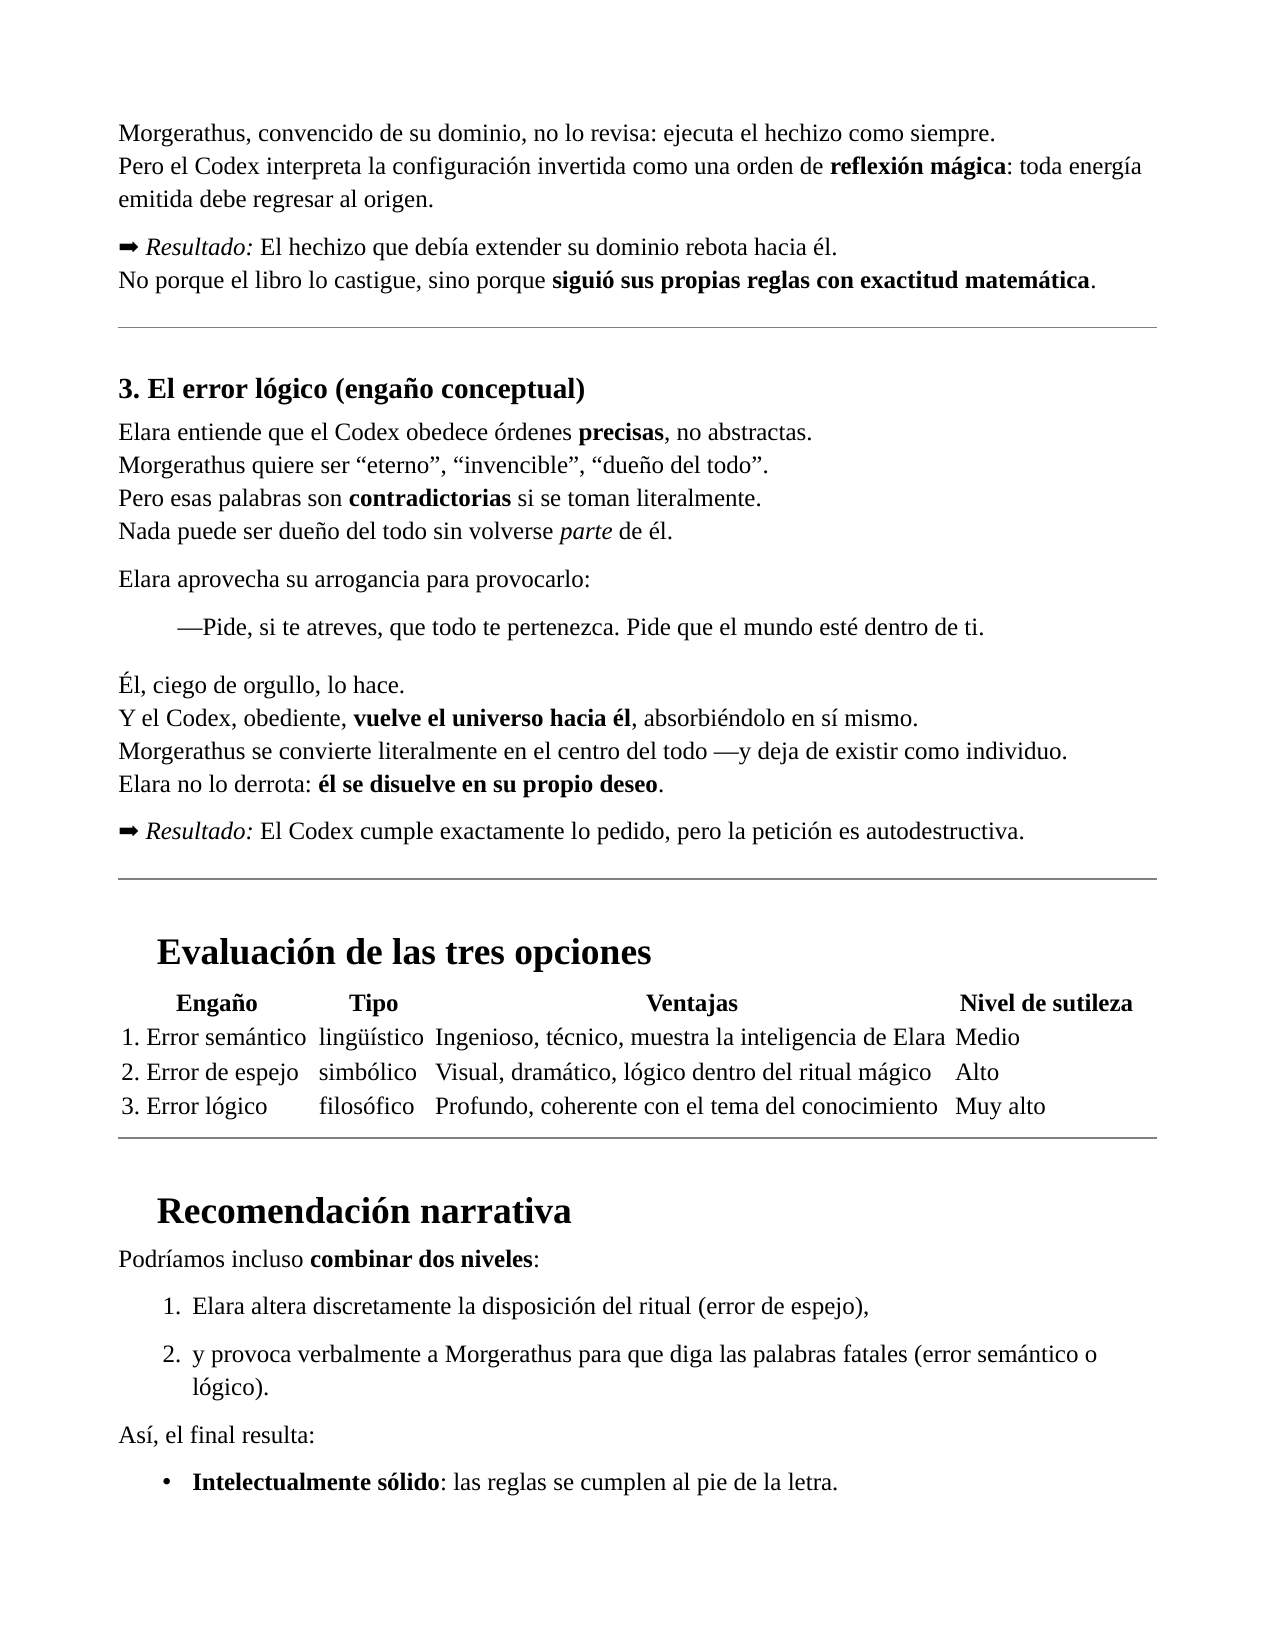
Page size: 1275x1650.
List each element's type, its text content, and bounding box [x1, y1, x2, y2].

text Él, ciego de orgullo, lo hace. Y el Codex, obediente, vuelve el universo hacia él, absorbiéndolo en sí mismo. Morgerathus se convierte literalmente en el centro del todo —y deja de existir como individuo. Elara no lo derrota: él se disuelve en su propio deseo. [118, 670, 1157, 798]
table_cell lingüístico [316, 1019, 432, 1054]
table_cell 2. Error de espejo [118, 1054, 316, 1088]
text ➡️ Resultado: El Codex cumple exactamente lo pedido, pero la petición es autodestructiva. [118, 816, 1157, 845]
subtitle 3. El error lógico (engaño conceptual) [118, 371, 1157, 405]
list Elara altera discretamente la disposición del ritual (error de espejo), [162, 1291, 1157, 1320]
table_cell Ingenioso, técnico, muestra la inteligencia de Elara [432, 1019, 952, 1054]
table_cell filosófico [316, 1089, 432, 1123]
text Podríamos incluso combinar dos niveles: [118, 1244, 1157, 1273]
table_cell Medio [952, 1019, 1141, 1054]
text ➡️ Resultado: El hechizo que debía extender su dominio rebota hacia él. No porque el libro lo castigue, sino porque siguió sus propias reglas con exactitud matemática. [118, 232, 1157, 293]
table_cell Visual, dramático, lógico dentro del ritual mágico [432, 1054, 952, 1088]
table_cell Profundo, coherente con el tema del conocimiento [432, 1089, 952, 1123]
table_cell Alto [952, 1054, 1141, 1088]
table_cell simbólico [316, 1054, 432, 1088]
table_header Engaño [118, 985, 316, 1019]
list Intelectualmente sólido: las reglas se cumplen al pie de la letra. [162, 1467, 1157, 1496]
table_header Tipo [316, 985, 432, 1019]
text Morgerathus, convencido de su dominio, no lo revisa: ejecuta el hechizo como siempre. Pero el Codex interpreta la configuración invertida como una orden de reflexión mágica: toda energía emitida debe regresar al origen. [118, 118, 1157, 213]
text Elara aprovecha su arrogancia para provocarlo: [118, 564, 1157, 593]
table_header Nivel de sutileza [952, 985, 1141, 1019]
table_cell Muy alto [952, 1089, 1141, 1123]
text —Pide, si te atreves, que todo te pertenezca. Pide que el mundo esté dentro de ti. [177, 612, 1098, 640]
table_cell 3. Error lógico [118, 1089, 316, 1123]
list y provoca verbalmente a Morgerathus para que diga las palabras fatales (error semántico o lógico). [162, 1339, 1157, 1401]
text Así, el final resulta: [118, 1420, 1157, 1448]
table_cell 1. Error semántico [118, 1019, 316, 1054]
subtitle 🔹 Recomendación narrativa [118, 1188, 1157, 1231]
subtitle 🔹 Evaluación de las tres opciones [118, 929, 1157, 972]
table_header Ventajas [432, 985, 952, 1019]
text Elara entiende que el Codex obedece órdenes precisas, no abstractas. Morgerathus quiere ser “eterno”, “invencible”, “dueño del todo”. Pero esas palabras son contradictorias si se toman literalmente. Nada puede ser dueño del todo sin volverse parte de él. [118, 417, 1157, 545]
